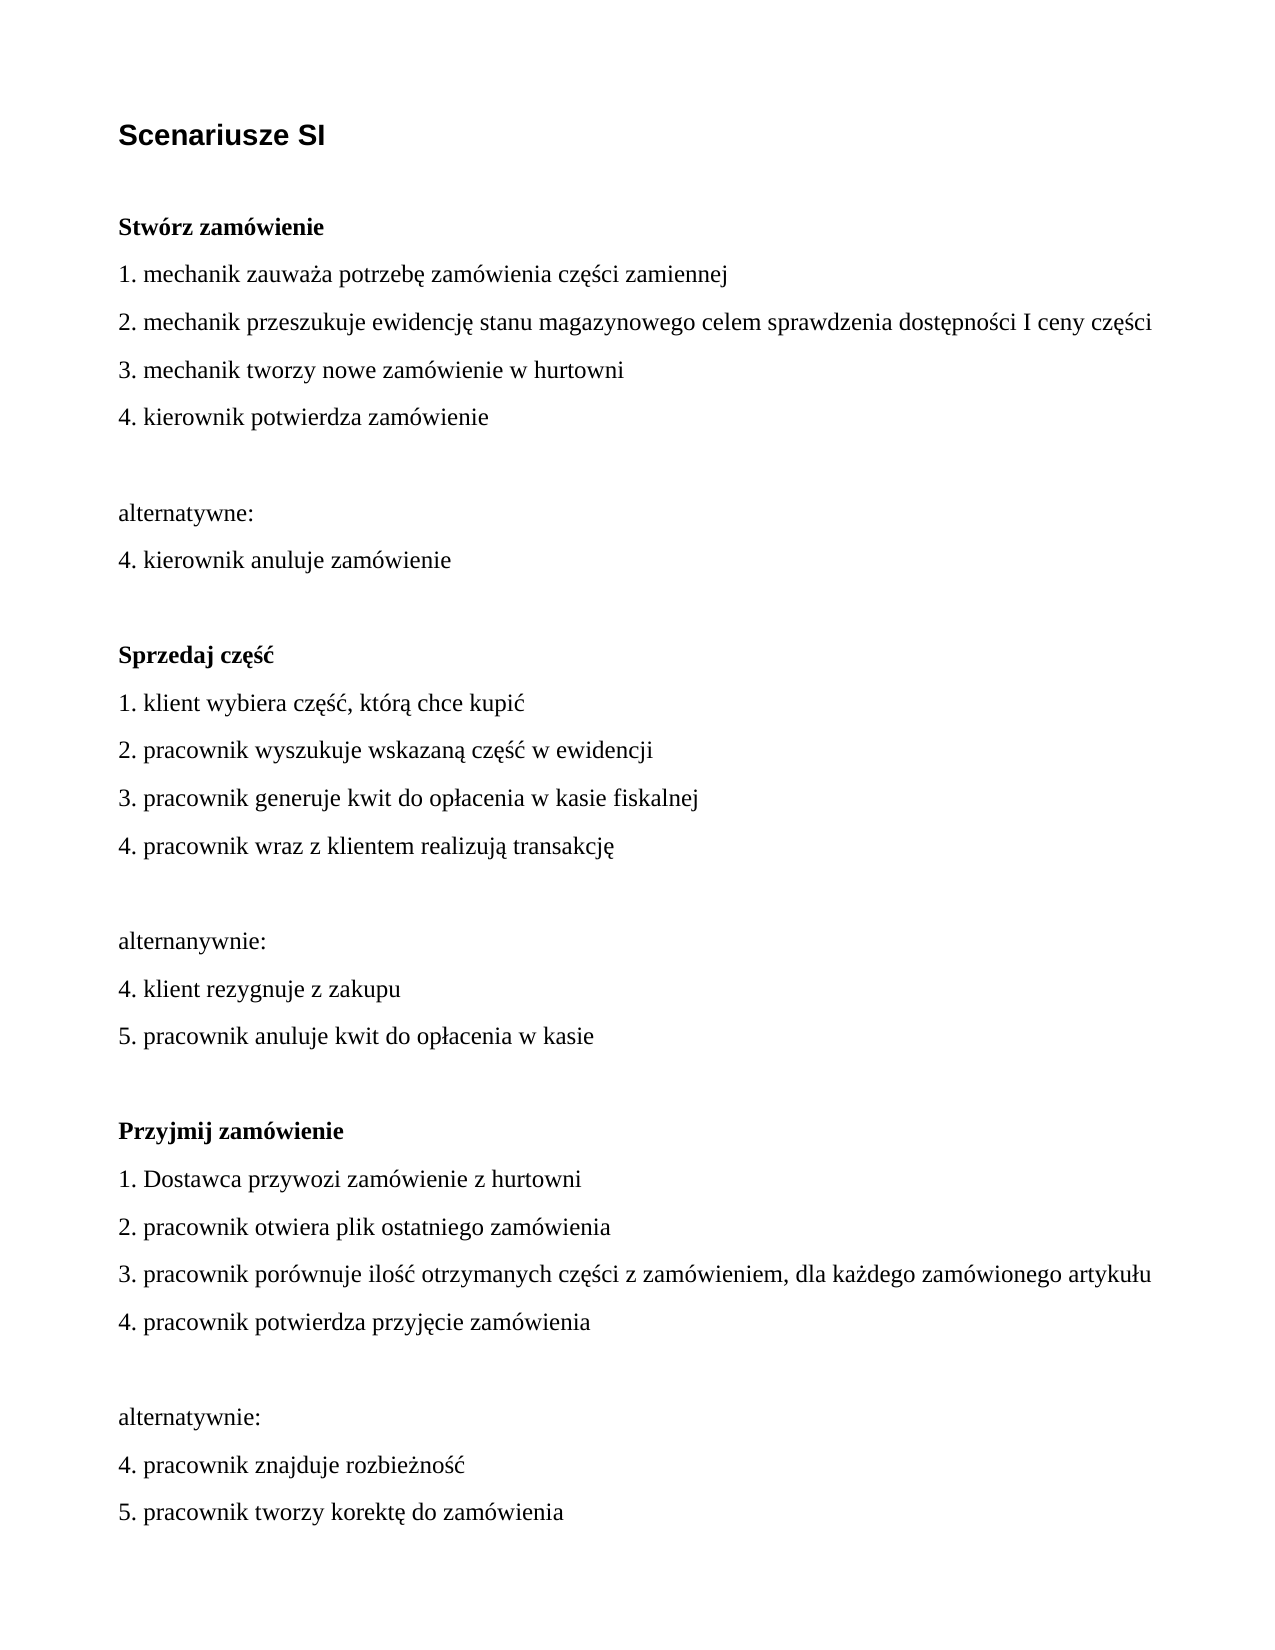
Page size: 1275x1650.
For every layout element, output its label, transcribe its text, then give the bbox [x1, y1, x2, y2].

text 1. klient wybiera część, którą chce kupić [118, 688, 1157, 717]
text 3. pracownik porównuje ilość otrzymanych części z zamówieniem, dla każdego zamówionego artykułu [118, 1259, 1157, 1288]
text 4. kierownik potwierdza zamówienie [118, 402, 1157, 431]
text 3. mechanik tworzy nowe zamówienie w hurtowni [118, 355, 1157, 383]
text 2. mechanik przeszukuje ewidencję stanu magazynowego celem sprawdzenia dostępności I ceny części [118, 307, 1157, 336]
text alternatywnie: [118, 1402, 1157, 1431]
text Przyjmij zamówienie [118, 1116, 1157, 1145]
text 4. klient rezygnuje z zakupu [118, 974, 1157, 1002]
text 2. pracownik otwiera plik ostatniego zamówienia [118, 1212, 1157, 1240]
text 1. Dostawca przywozi zamówienie z hurtowni [118, 1164, 1157, 1193]
text 5. pracownik tworzy korektę do zamówienia [118, 1497, 1157, 1526]
text 4. pracownik znajduje rozbieżność [118, 1450, 1157, 1478]
text 4. pracownik potwierdza przyjęcie zamówienia [118, 1307, 1157, 1336]
text 3. pracownik generuje kwit do opłacenia w kasie fiskalnej [118, 783, 1157, 812]
subtitle Scenariusze SI [118, 118, 1157, 152]
text 1. mechanik zauważa potrzebę zamówienia części zamiennej [118, 259, 1157, 288]
text 2. pracownik wyszukuje wskazaną część w ewidencji [118, 736, 1157, 764]
text 4. kierownik anuluje zamówienie [118, 545, 1157, 574]
text alternatywne: [118, 498, 1157, 526]
text Sprzedaj część [118, 640, 1157, 669]
text 4. pracownik wraz z klientem realizują transakcję [118, 831, 1157, 859]
text alternanywnie: [118, 926, 1157, 955]
text Stwórz zamówienie [118, 212, 1157, 241]
text 5. pracownik anuluje kwit do opłacenia w kasie [118, 1021, 1157, 1050]
